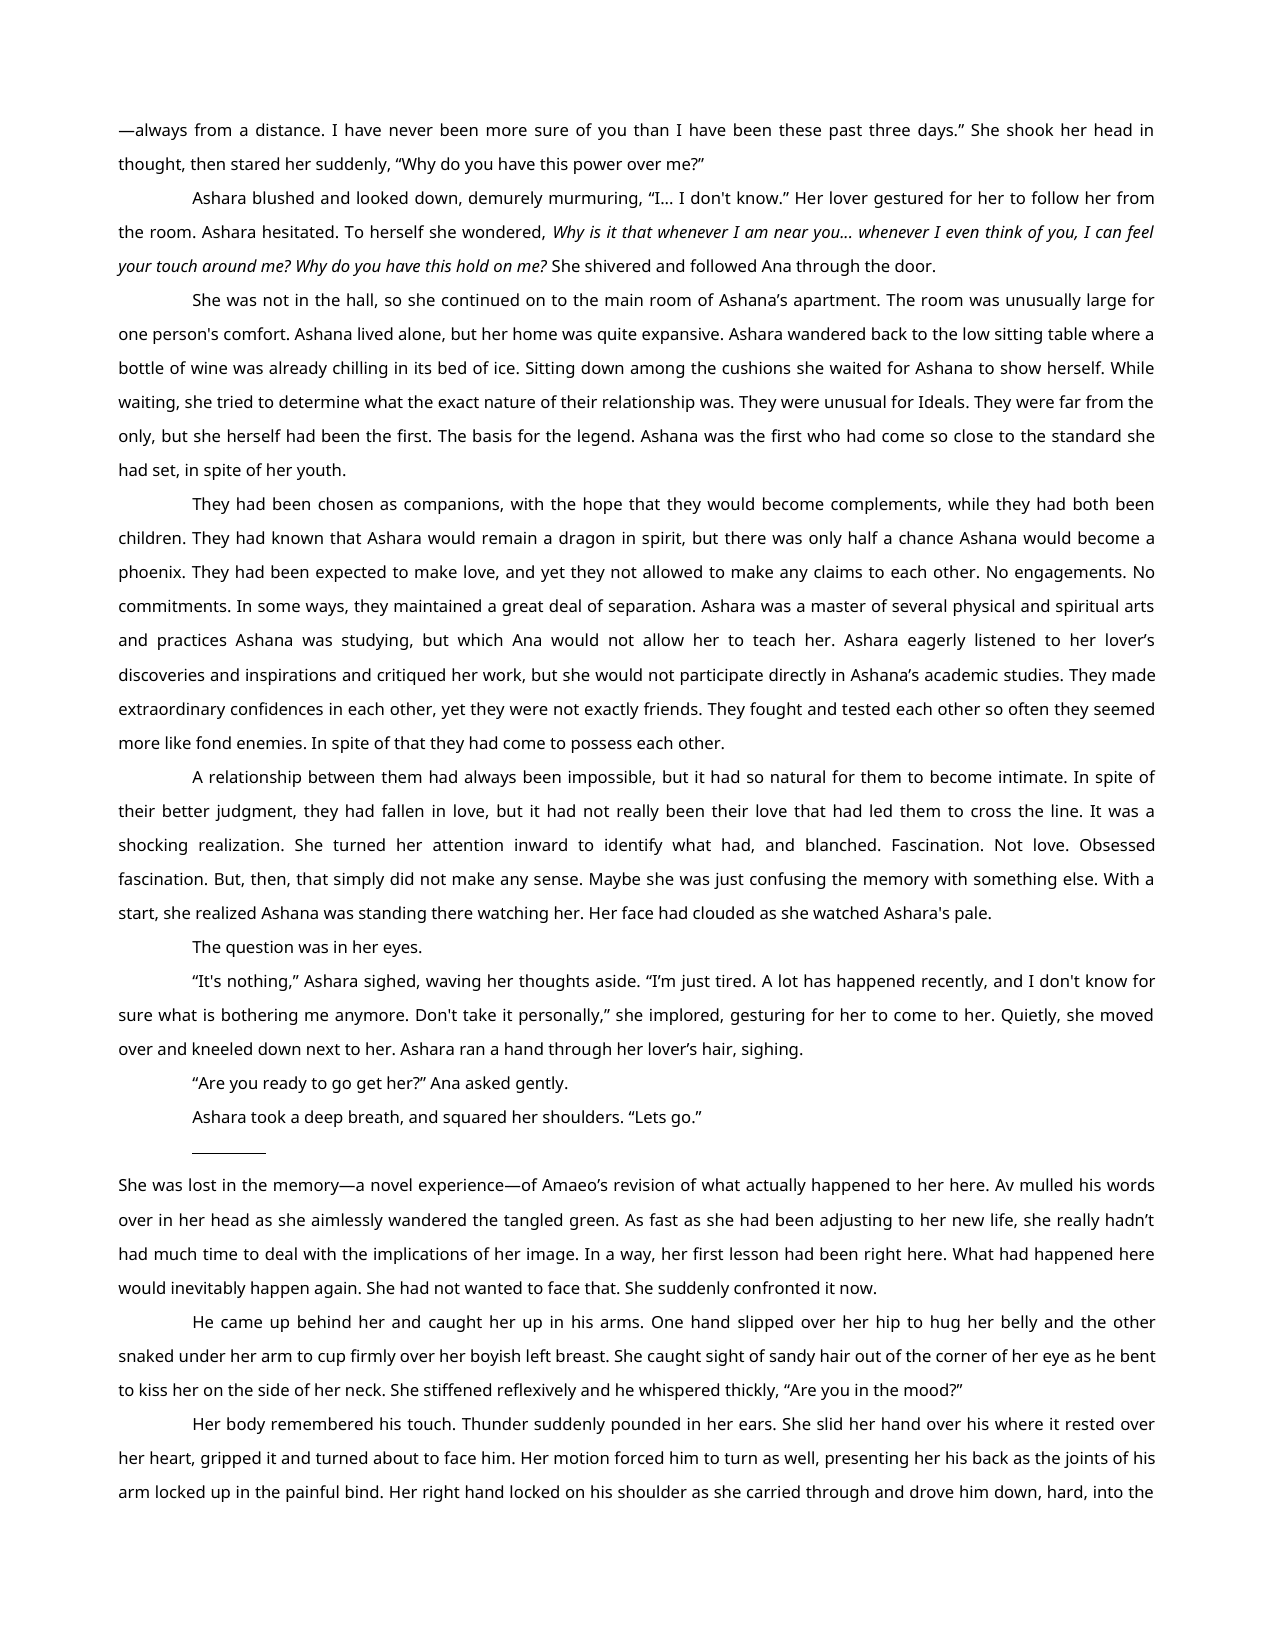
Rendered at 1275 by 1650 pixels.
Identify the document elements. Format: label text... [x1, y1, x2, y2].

text “It's nothing,” Ashara sighed, waving her thoughts aside. “I’m just tired. A lot has happened recently, and I don't know for sure what is bothering me anymore. Don't take it personally,” she implored, gesturing for her to come to her. Quietly, she moved over and kneeled down next to her. Ashara ran a hand through her lover’s hair, sighing. [118, 970, 1157, 1061]
text “Are you ready to go get her?” Ana asked gently. [118, 1072, 1157, 1094]
text He came up behind her and caught her up in his arms. One hand slipped over her hip to hug her belly and the other snaked under her arm to cup firmly over her boyish left breast. She caught sight of sandy hair out of the corner of her eye as he bent to kiss her on the side of her neck. She stiffened reflexively and he whispered thickly, “Are you in the mood?” [118, 1310, 1157, 1401]
text Her body remembered his touch. Thunder suddenly pounded in her ears. She slid her hand over his where it rested over her heart, gripped it and turned about to face him. Her motion forced him to turn as well, presenting her his back as the joints of his arm locked up in the painful bind. Her right hand locked on his shoulder as she carried through and drove him down, hard, into the [118, 1412, 1157, 1503]
text They had been chosen as companions, with the hope that they would become complements, while they had both been children. They had known that Ashara would remain a dragon in spirit, but there was only half a chance Ashana would become a phoenix. They had been expected to make love, and yet they not allowed to make any claims to each other. No engagements. No commitments. In some ways, they maintained a great deal of separation. Ashara was a master of several physical and spiritual arts and practices Ashana was studying, but which Ana would not allow her to teach her. Ashara eagerly listened to her lover’s discoveries and inspirations and critiqued her work, but she would not participate directly in Ashana’s academic studies. They made extraordinary confidences in each other, yet they were not exactly friends. They fought and tested each other so often they seemed more like fond enemies. In spite of that they had come to possess each other. [118, 493, 1157, 754]
text She was lost in the memory—a novel experience—of Amaeo’s revision of what actually happened to her here. Av mulled his words over in her head as she aimlessly wandered the tangled green. As fast as she had been adjusting to her new life, she really hadn’t had much time to deal with the implications of her image. In a way, her first lesson had been right here. What had happened here would inevitably happen again. She had not wanted to face that. She suddenly confronted it now. [118, 1174, 1157, 1299]
text A relationship between them had always been impossible, but it had so natural for them to become intimate. In spite of their better judgment, they had fallen in love, but it had not really been their love that had led them to cross the line. It was a shocking realization. She turned her attention inward to identify what had, and blanched. Fascination. Not love. Obsessed fascination. But, then, that simply did not make any sense. Maybe she was just confusing the memory with something else. With a start, she realized Ashana was standing there watching her. Her face had clouded as she watched Ashara's pale. [118, 765, 1157, 924]
text —always from a distance. I have never been more sure of you than I have been these past three days.” She shook her head in thought, then stared her suddenly, “Why do you have this power over me?” [118, 118, 1157, 175]
text Ashara blushed and looked down, demurely murmuring, “I... I don't know.” Her lover gestured for her to follow her from the room. Ashara hesitated. To herself she wondered, Why is it that whenever I am near you... whenever I even think of you, I can feel your touch around me? Why do you have this hold on me? She shivered and followed Ana through the door. [118, 186, 1157, 277]
text She was not in the hall, so she continued on to the main room of Ashana’s apartment. The room was unusually large for one person's comfort. Ashana lived alone, but her home was quite expansive. Ashara wandered back to the low sitting table where a bottle of wine was already chilling in its bed of ice. Sitting down among the cushions she waited for Ashana to show herself. While waiting, she tried to determine what the exact nature of their relationship was. They were unusual for Ideals. They were far from the only, but she herself had been the first. The basis for the legend. Ashana was the first who had come so close to the standard she had set, in spite of her youth. [118, 288, 1157, 481]
text Ashara took a deep breath, and squared her shoulders. “Lets go.” [118, 1106, 1157, 1129]
text The question was in her eyes. [118, 936, 1157, 958]
